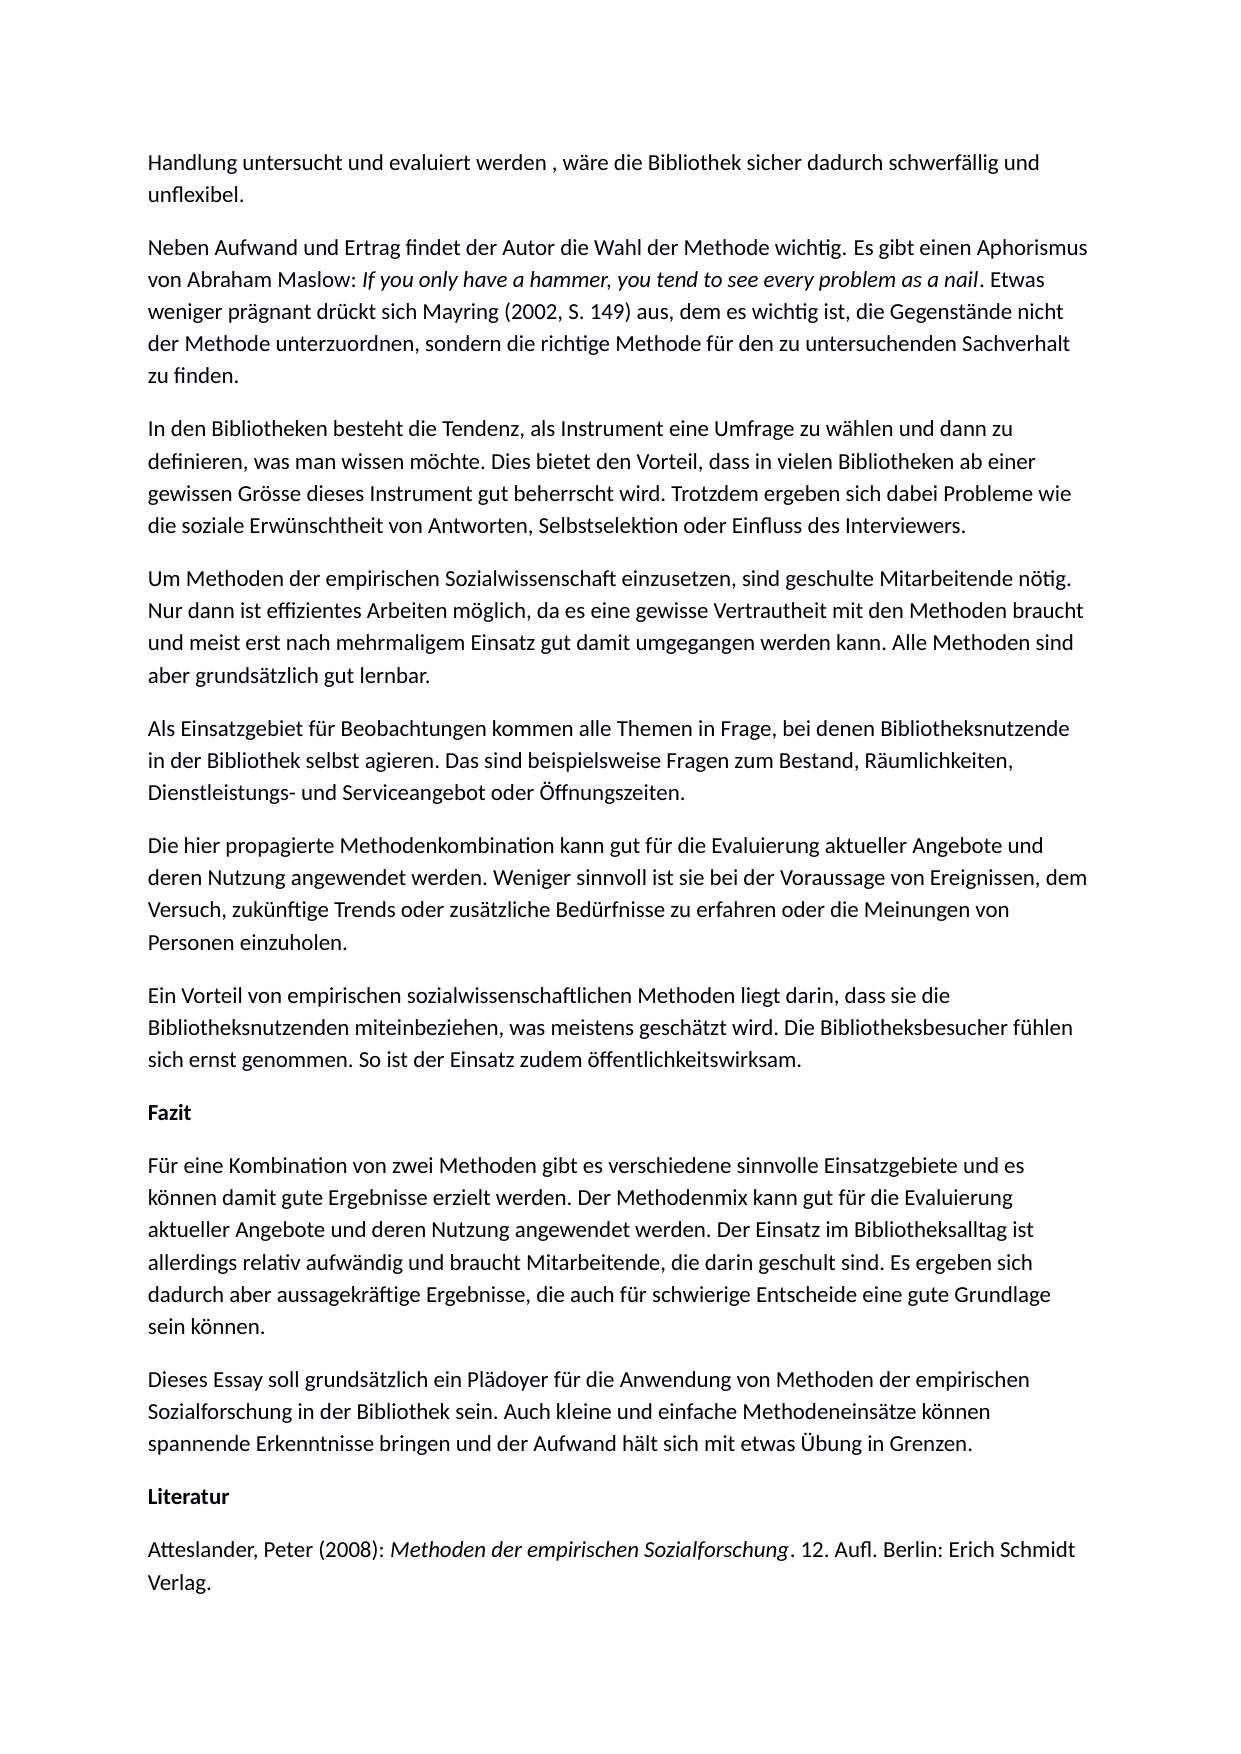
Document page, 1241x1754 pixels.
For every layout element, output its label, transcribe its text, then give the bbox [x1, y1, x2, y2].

text Um Methoden der empirischen Sozialwissenschaft einzusetzen, sind geschulte Mitarbeitende nötig. Nur dann ist effizientes Arbeiten möglich, da es eine gewisse Vertrautheit mit den Methoden braucht und meist erst nach mehrmaligem Einsatz gut damit umgegangen werden kann. Alle Methoden sind aber grundsätzlich gut lernbar. [148, 564, 1093, 689]
text Fazit [148, 1098, 1093, 1126]
text Atteslander, Peter (2008): Methoden der empirischen Sozialforschung. 12. Aufl. Berlin: Erich Schmidt Verlag. [148, 1536, 1093, 1596]
text Ein Vorteil von empirischen sozialwissenschaftlichen Methoden liegt darin, dass sie die Bibliotheksnutzenden miteinbeziehen, was meistens geschätzt wird. Die Bibliotheksbesucher fühlen sich ernst genommen. So ist der Einsatz zudem öffentlichkeitswirksam. [148, 981, 1093, 1073]
text Neben Aufwand und Ertrag findet der Autor die Wahl der Methode wichtig. Es gibt einen Aphorismus von Abraham Maslow: If you only have a hammer, you tend to see every problem as a nail. Etwas weniger prägnant drückt sich Mayring (2002, S. 149) aus, dem es wichtig ist, die Gegenstände nicht der Methode unterzuordnen, sondern die richtige Methode für den zu untersuchenden Sachverhalt zu finden. [148, 233, 1093, 389]
text Dieses Essay soll grundsätzlich ein Plädoyer für die Anwendung von Methoden der empirischen Sozialforschung in der Bibliothek sein. Auch kleine und einfache Methodeneinsätze können spannende Erkenntnisse bringen und der Aufwand hält sich mit etwas Übung in Grenzen. [148, 1365, 1093, 1457]
text Als Einsatzgebiet für Beobachtungen kommen alle Themen in Frage, bei denen Bibliotheksnutzende in der Bibliothek selbst agieren. Das sind beispielsweise Fragen zum Bestand, Räumlichkeiten, Dienstleistungs- und Serviceangebot oder Öffnungszeiten. [148, 714, 1093, 806]
text Für eine Kombination von zwei Methoden gibt es verschiedene sinnvolle Einsatzgebiete und es können damit gute Ergebnisse erzielt werden. Der Methodenmix kann gut für die Evaluierung aktueller Angebote und deren Nutzung angewendet werden. Der Einsatz im Bibliotheksalltag ist allerdings relativ aufwändig und braucht Mitarbeitende, die darin geschult sind. Es ergeben sich dadurch aber aussagekräftige Ergebnisse, die auch für schwierige Entscheide eine gute Grundlage sein können. [148, 1151, 1093, 1340]
text In den Bibliotheken besteht die Tendenz, als Instrument eine Umfrage zu wählen und dann zu definieren, was man wissen möchte. Dies bietet den Vorteil, dass in vielen Bibliotheken ab einer gewissen Grösse dieses Instrument gut beherrscht wird. Trotzdem ergeben sich dabei Probleme wie die soziale Erwünschtheit von Antworten, Selbstselektion oder Einfluss des Interviewers. [148, 414, 1093, 539]
text Literatur [148, 1482, 1093, 1511]
text Die hier propagierte Methodenkombination kann gut für die Evaluierung aktueller Angebote und deren Nutzung angewendet werden. Weniger sinnvoll ist sie bei der Voraussage von Ereignissen, dem Versuch, zukünftige Trends oder zusätzliche Bedürfnisse zu erfahren oder die Meinungen von Personen einzuholen. [148, 831, 1093, 956]
text Handlung untersucht und evaluiert werden , wäre die Bibliothek sicher dadurch schwerfällig und unflexibel. [148, 148, 1093, 208]
